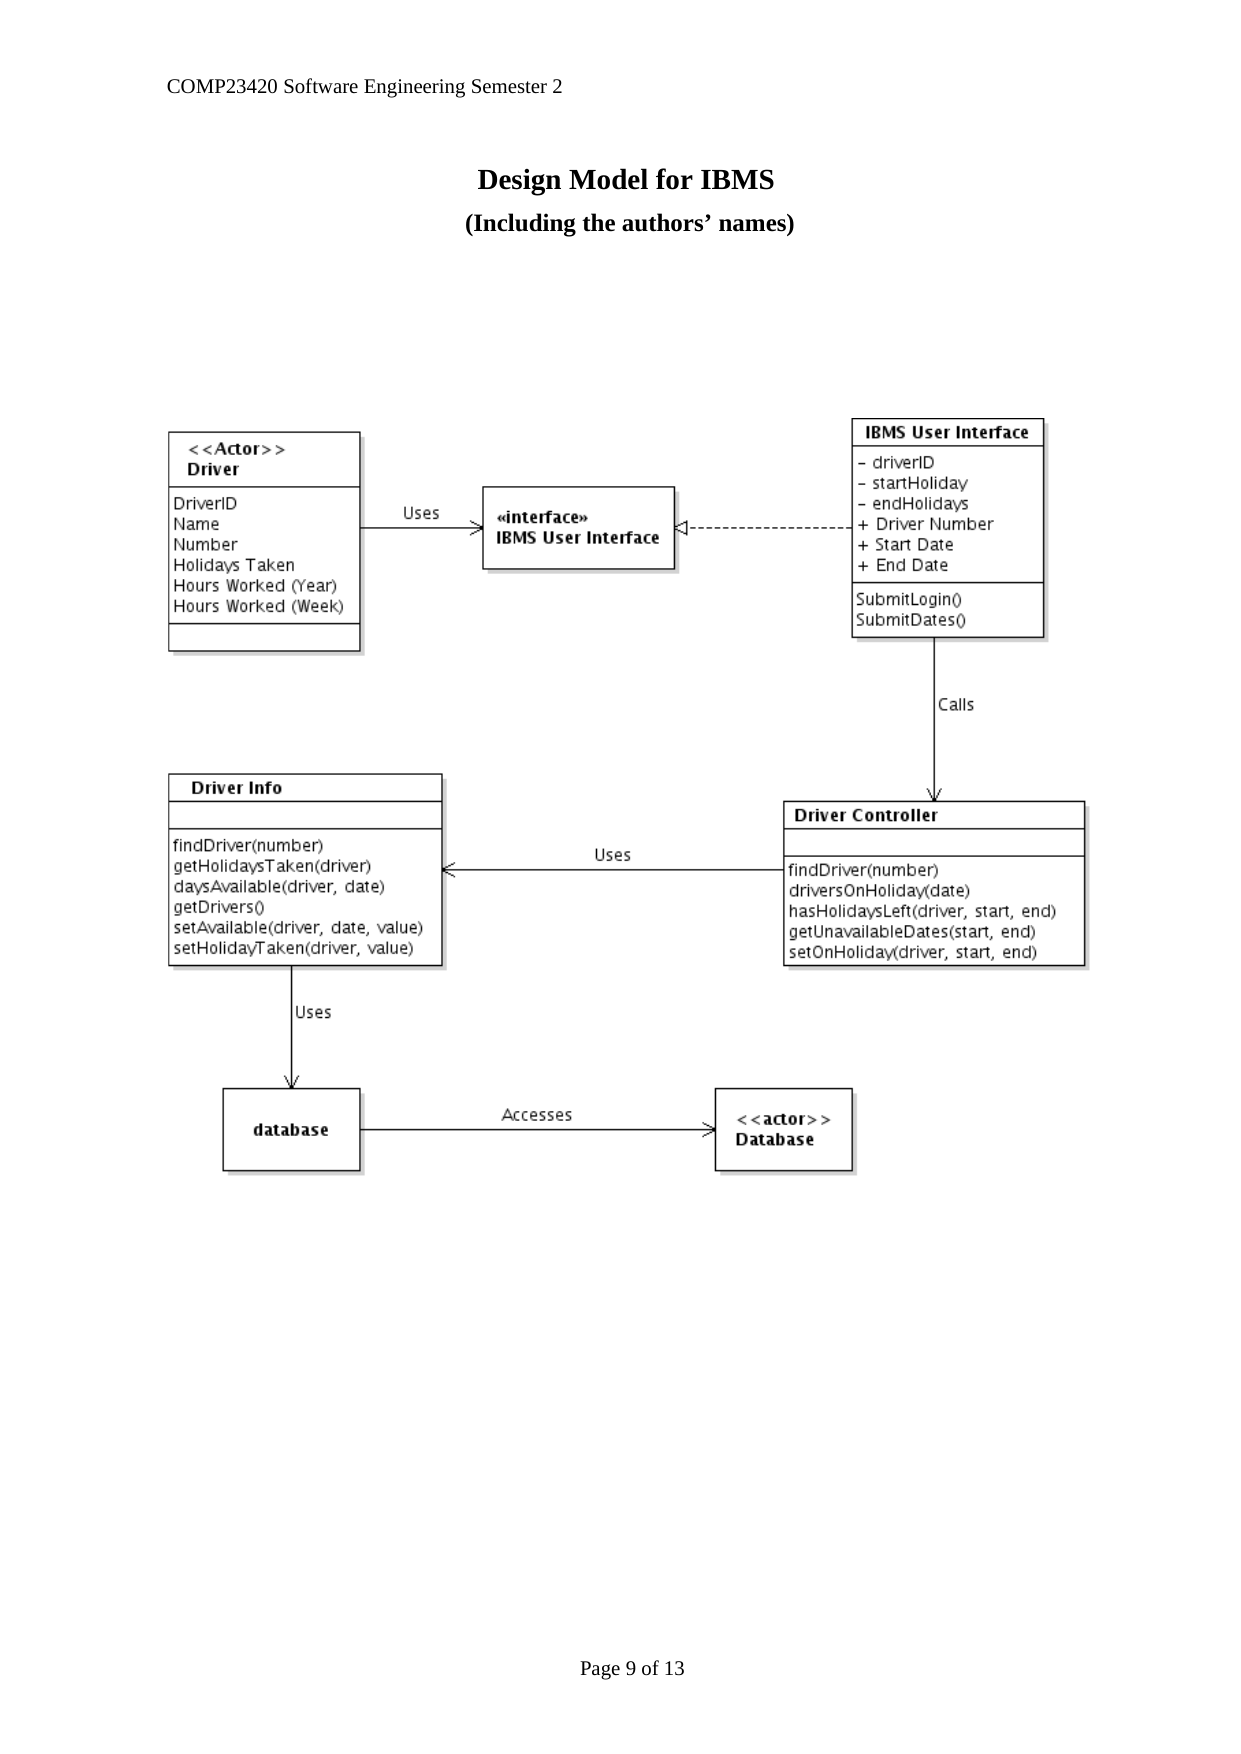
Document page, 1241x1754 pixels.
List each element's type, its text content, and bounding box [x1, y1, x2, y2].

text Design Model for IBMS [167, 162, 1092, 196]
text (Including the authors’ names) [167, 208, 1092, 237]
picture [168, 418, 1091, 1177]
